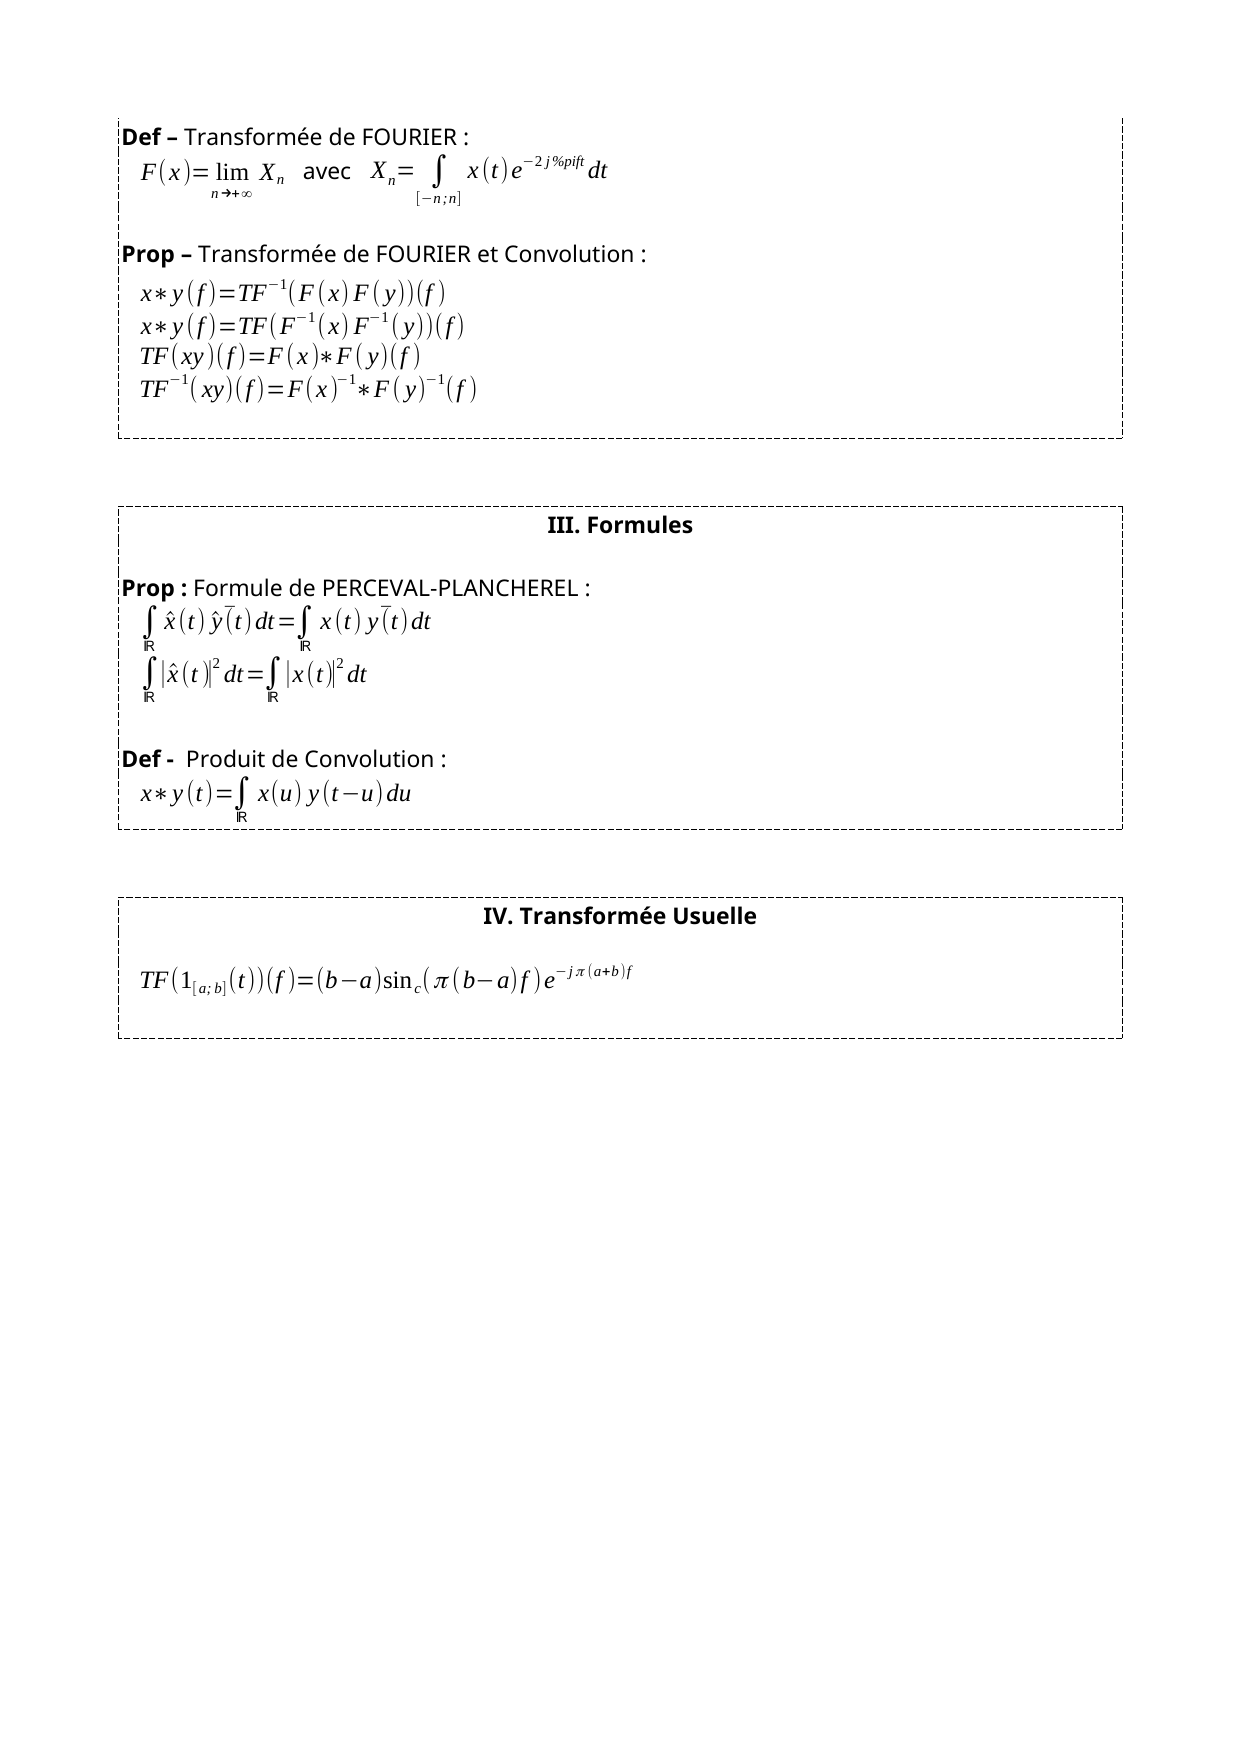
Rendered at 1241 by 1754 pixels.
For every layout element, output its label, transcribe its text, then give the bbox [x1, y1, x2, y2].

text Prop – Transformée de FOURIER et Convolution : [118, 238, 1122, 272]
text III. Formules [118, 506, 1122, 541]
text avec [118, 152, 1122, 207]
text Prop : Formule de PERCEVAL-PLANCHEREL : [118, 569, 1122, 603]
text Def – Transformée de FOURIER : [118, 118, 1122, 152]
text Def - Produit de Convolution : [118, 743, 1122, 774]
text IV. Transformée Usuelle [118, 897, 1122, 931]
